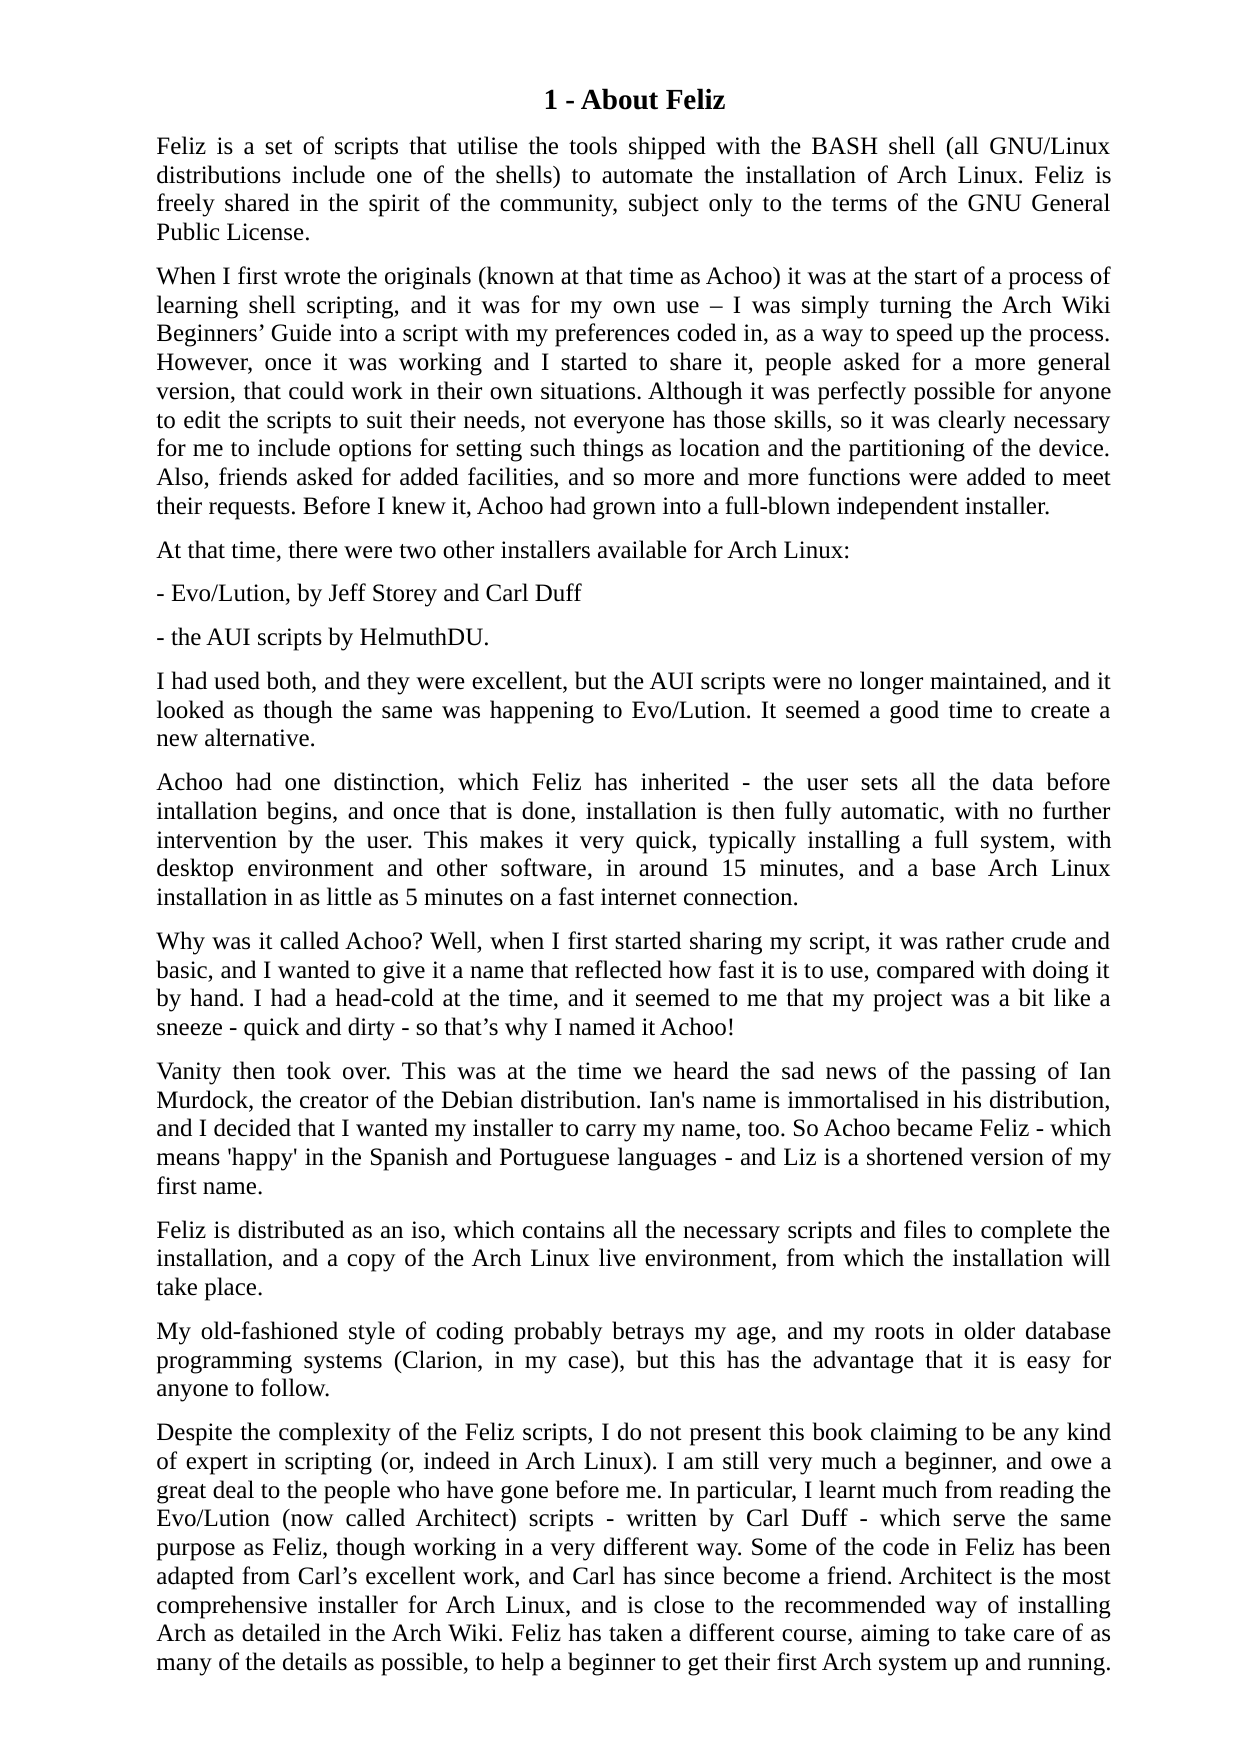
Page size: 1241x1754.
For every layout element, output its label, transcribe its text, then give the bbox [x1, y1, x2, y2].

text Why was it called Achoo? Well, when I first started sharing my script, it was rather crude and basic, and I wanted to give it a name that reflected how fast it is to use, compared with doing it by hand. I had a head-cold at the time, and it seemed to me that my project was a bit like a sneeze - quick and dirty - so that’s why I named it Achoo! [156, 926, 1112, 1041]
text - Evo/Lution, by Jeff Storey and Carl Duff [156, 578, 1112, 607]
subtitle 1 - About Feliz [156, 82, 1112, 116]
text Despite the complexity of the Feliz scripts, I do not present this book claiming to be any kind of expert in scripting (or, indeed in Arch Linux). I am still very much a beginner, and owe a great deal to the people who have gone before me. In particular, I learnt much from reading the Evo/Lution (now called Architect) scripts - written by Carl Duff - which serve the same purpose as Feliz, though working in a very different way. Some of the code in Feliz has been adapted from Carl’s excellent work, and Carl has since become a friend. Architect is the most comprehensive installer for Arch Linux, and is close to the recommended way of installing Arch as detailed in the Arch Wiki. Feliz has taken a different course, aiming to take care of as many of the details as possible, to help a beginner to get their first Arch system up and running. [156, 1417, 1112, 1676]
text - the AUI scripts by HelmuthDU. [156, 622, 1112, 651]
text Feliz is a set of scripts that utilise the tools shipped with the BASH shell (all GNU/Linux distributions include one of the shells) to automate the installation of Arch Linux. Feliz is freely shared in the spirit of the community, subject only to the terms of the GNU General Public License. [156, 131, 1112, 246]
text At that time, there were two other installers available for Arch Linux: [156, 535, 1112, 563]
text When I first wrote the originals (known at that time as Achoo) it was at the start of a process of learning shell scripting, and it was for my own use – I was simply turning the Arch Wiki Beginners’ Guide into a script with my preferences coded in, as a way to speed up the process. However, once it was working and I started to share it, people asked for a more general version, that could work in their own situations. Although it was perfectly possible for anyone to edit the scripts to suit their needs, not everyone has those skills, so it was clearly necessary for me to include options for setting such things as location and the partitioning of the device. Also, friends asked for added facilities, and so more and more functions were added to meet their requests. Before I knew it, Achoo had grown into a full-blown independent installer. [156, 261, 1112, 520]
text Vanity then took over. This was at the time we heard the sad news of the passing of Ian Murdock, the creator of the Debian distribution. Ian's name is immortalised in his distribution, and I decided that I wanted my installer to carry my name, too. So Achoo became Feliz - which means 'happy' in the Spanish and Portuguese languages - and Liz is a shortened version of my first name. [156, 1056, 1112, 1200]
text Achoo had one distinction, which Feliz has inherited - the user sets all the data before intallation begins, and once that is done, installation is then fully automatic, with no further intervention by the user. This makes it very quick, typically installing a full system, with desktop environment and other software, in around 15 minutes, and a base Arch Linux installation in as little as 5 minutes on a fast internet connection. [156, 767, 1112, 911]
text I had used both, and they were excellent, but the AUI scripts were no longer maintained, and it looked as though the same was happening to Evo/Lution. It seemed a good time to create a new alternative. [156, 666, 1112, 752]
text Feliz is distributed as an iso, which contains all the necessary scripts and files to complete the installation, and a copy of the Arch Linux live environment, from which the installation will take place. [156, 1215, 1112, 1301]
text My old-fashioned style of coding probably betrays my age, and my roots in older database programming systems (Clarion, in my case), but this has the advantage that it is easy for anyone to follow. [156, 1316, 1112, 1402]
